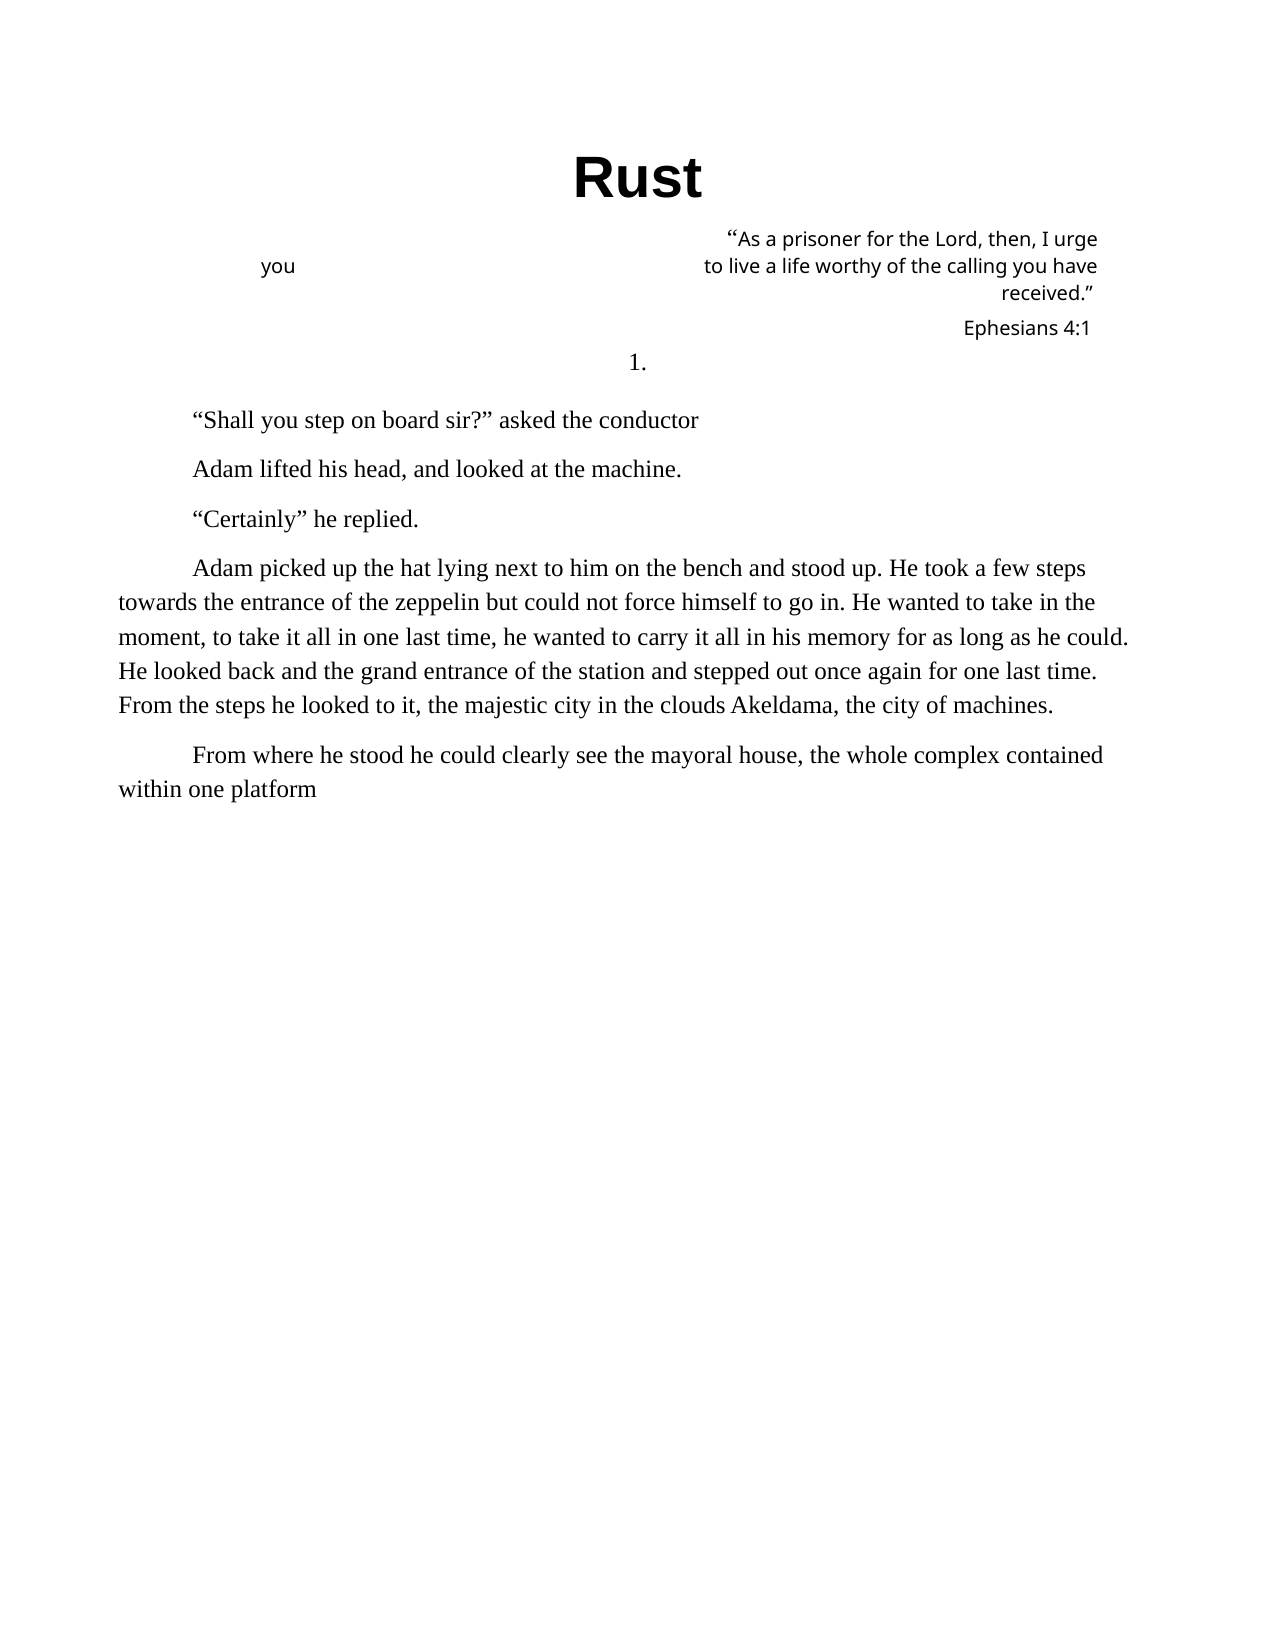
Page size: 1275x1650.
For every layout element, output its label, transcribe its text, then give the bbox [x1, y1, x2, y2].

text Ephesians 4:1 [177, 312, 1098, 342]
text From where he stood he could clearly see the mayoral house, the whole complex contained within one platform [118, 740, 1157, 803]
text 1. [177, 347, 1098, 376]
text Adam lifted his head, and looked at the machine. [118, 454, 1157, 483]
title Rust [118, 143, 1157, 210]
text “Certainly” he replied. [118, 504, 1157, 532]
text “As a prisoner for the Lord, then, I urge you to live a life worthy of the calling you have received.” [177, 223, 1098, 307]
text “Shall you step on board sir?” asked the conductor [118, 406, 1157, 434]
text Adam picked up the hat lying next to him on the bench and stood up. He took a few steps towards the entrance of the zeppelin but could not force himself to go in. He wanted to take in the moment, to take it all in one last time, he wanted to carry it all in his memory for as long as he could. He looked back and the grand entrance of the station and stepped out once again for one last time. From the steps he looked to it, the majestic city in the clouds Akeldama, the city of machines. [118, 553, 1157, 719]
